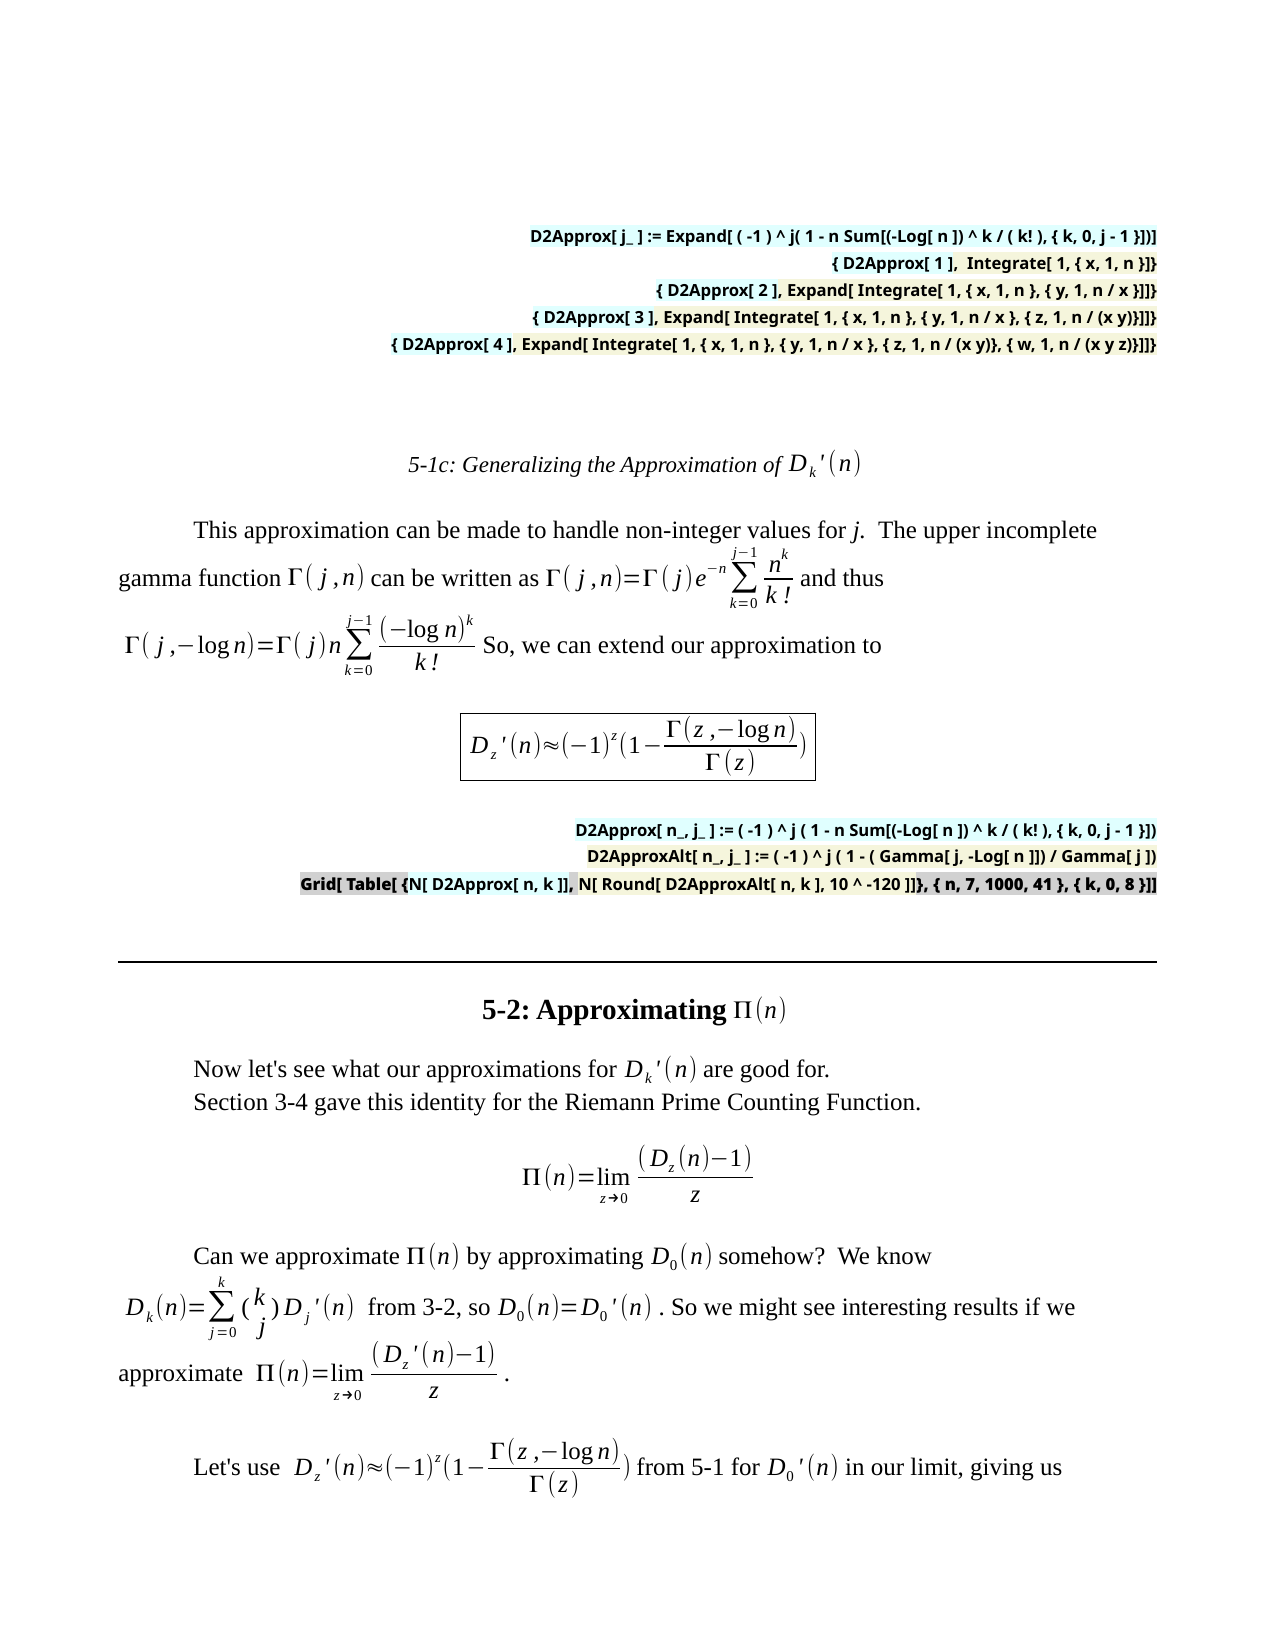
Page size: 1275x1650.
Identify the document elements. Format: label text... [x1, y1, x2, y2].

text D2Approx[ j_ ] := Expand[ ( -1 ) ^ j( 1 - n Sum[(-Log[ n ]) ^ k / ( k! ), { k, 0, j - 1 }])] [118, 220, 1157, 247]
text D2ApproxAlt[ n_, j_ ] := ( -1 ) ^ j ( 1 - ( Gamma[ j, -Log[ n ]]) / Gamma[ j ]) [118, 841, 1157, 868]
text { D2Approx[ 4 ], Expand[ Integrate[ 1, { x, 1, n }, { y, 1, n / x }, { z, 1, n / (x y)}, { w, 1, n / (x y z)}]]} [118, 328, 1157, 355]
text { D2Approx[ 3 ], Expand[ Integrate[ 1, { x, 1, n }, { y, 1, n / x }, { z, 1, n / (x y)}]]} [118, 301, 1157, 328]
text Now let's see what our approximations forare good for. [118, 1054, 1157, 1087]
text 5-2: Approximating [118, 992, 1157, 1026]
text Let's use from 5-1 forin our limit, giving us [118, 1438, 1157, 1499]
text D2Approx[ n_, j_ ] := ( -1 ) ^ j ( 1 - n Sum[(-Log[ n ]) ^ k / ( k! ), { k, 0, j - 1 }]) [118, 814, 1157, 841]
text This approximation can be made to handle non-integer values for j. The upper incomplete gamma functioncan be written asand thus So, we can extend our approximation to [118, 515, 1157, 678]
text { D2Approx[ 1 ], Integrate[ 1, { x, 1, n }]} [118, 247, 1157, 274]
text { D2Approx[ 2 ], Expand[ Integrate[ 1, { x, 1, n }, { y, 1, n / x }]]} [118, 274, 1157, 301]
text 5-1c: Generalizing the Approximation of [118, 450, 1157, 481]
text Grid[ Table[ {N[ D2Approx[ n, k ]], N[ Round[ D2ApproxAlt[ n, k ], 10 ^ -120 ]]}, { n, 7, 1000, 41 }, { k, 0, 8 }]] [118, 868, 1157, 895]
text Section 3-4 gave this identity for the Riemann Prime Counting Function. [118, 1087, 1157, 1116]
text Can we approximateby approximatingsomehow? We know from 3-2, so. So we might see interesting results if we approximate . [118, 1241, 1157, 1404]
